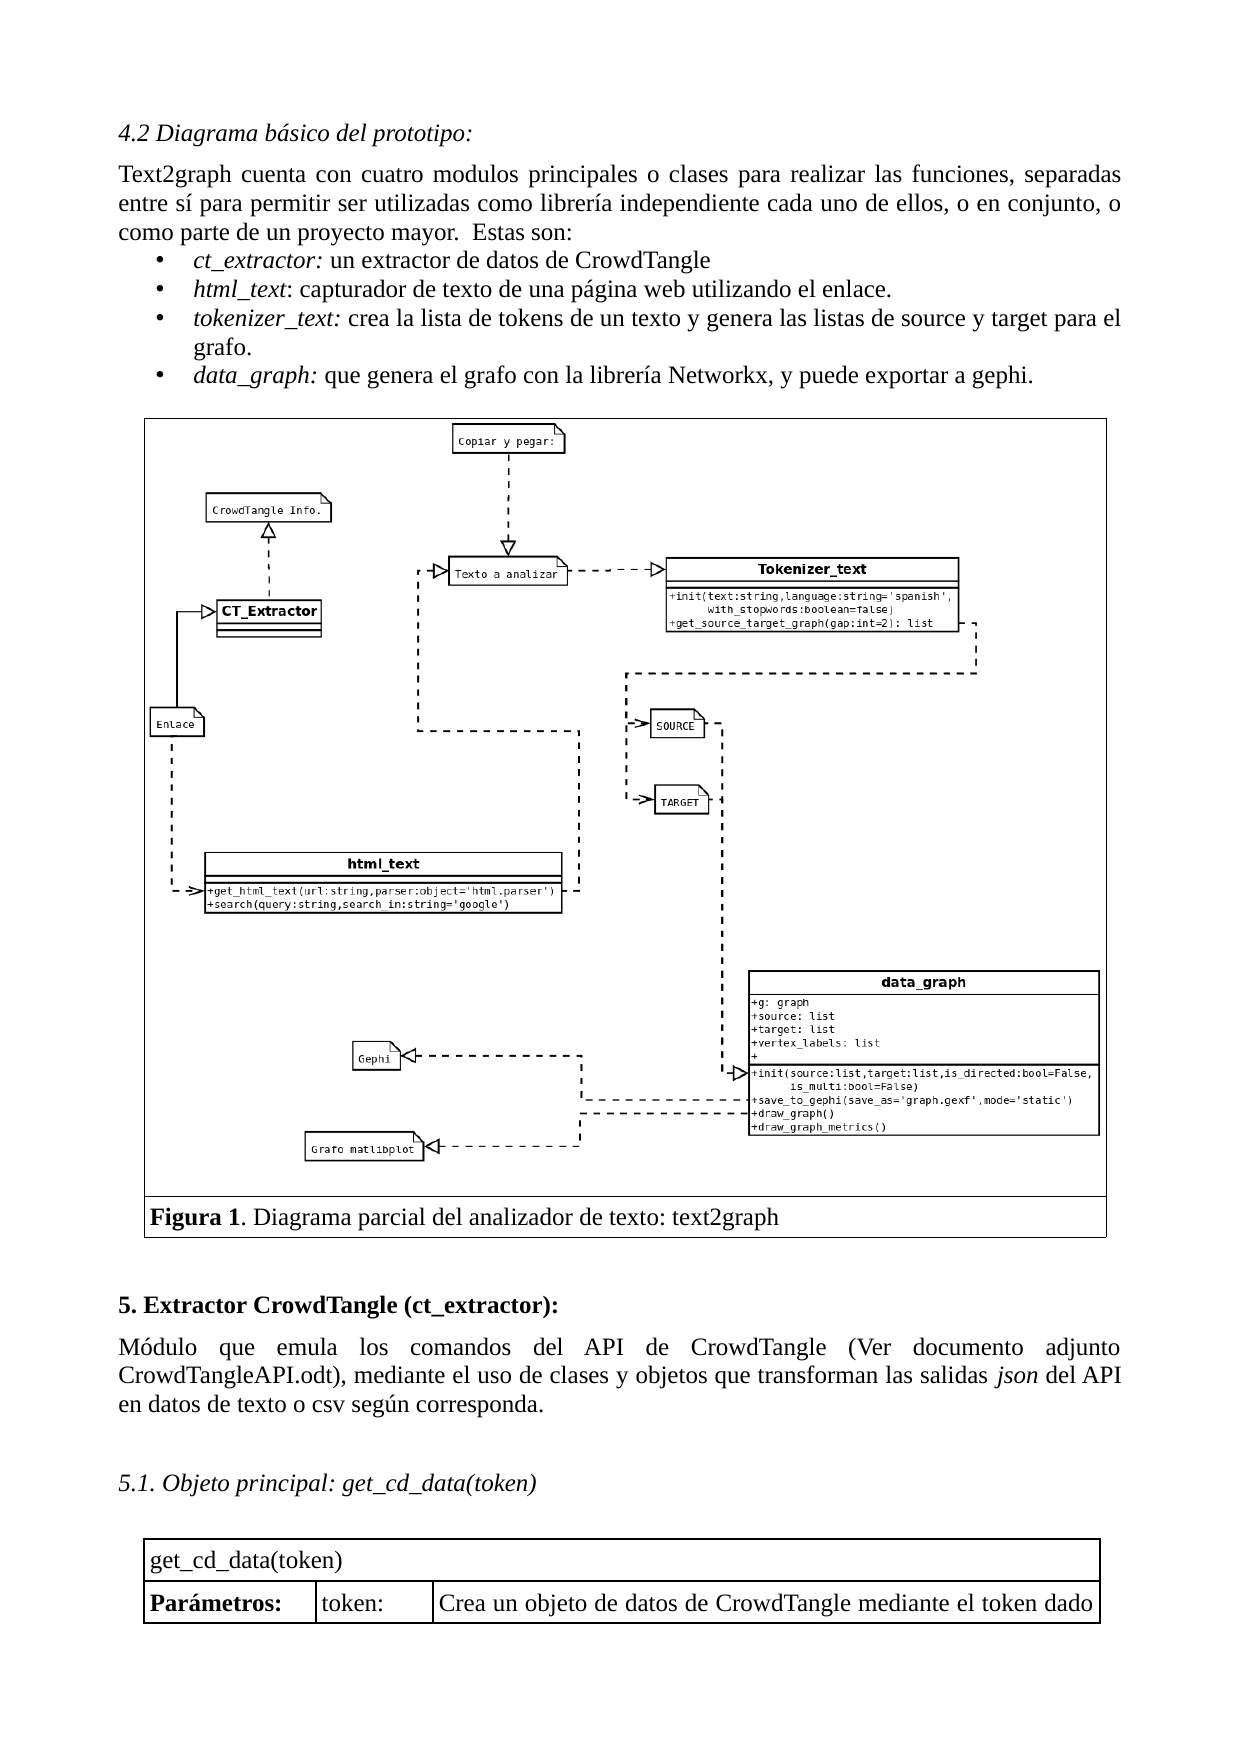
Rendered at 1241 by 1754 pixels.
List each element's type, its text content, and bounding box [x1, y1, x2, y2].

table_cell token: [317, 1582, 432, 1622]
table_cell Crea un objeto de datos de CrowdTangle mediante el token dado [434, 1582, 1099, 1622]
text Text2graph cuenta con cuatro modulos principales o clases para realizar las funciones, separadas entre sí para permitir ser utilizadas como librería independiente cada uno de ellos, o en conjunto, o como parte de un proyecto mayor. Estas son: [118, 159, 1122, 246]
table_cell Parámetros: [145, 1582, 315, 1622]
subtitle 5. Extractor CrowdTangle (ct_extractor): [118, 1291, 1122, 1319]
table_header get_cd_data(token) [145, 1540, 1099, 1580]
list data_graph: que genera el grafo con la librería Networkx, y puede exportar a gephi. [156, 361, 1122, 389]
list ct_extractor: un extractor de datos de CrowdTangle [156, 246, 1122, 274]
list tokenizer_text: crea la lista de tokens de un texto y genera las listas de source y target para el grafo. [156, 303, 1122, 361]
table_cell Figura 1. Diagrama parcial del analizador de texto: text2graph [145, 1197, 1106, 1237]
table_header [145, 419, 1106, 1196]
text Módulo que emula los comandos del API de CrowdTangle (Ver documento adjunto CrowdTangleAPI.odt), mediante el uso de clases y objetos que transforman las salidas json del API en datos de texto o csv según corresponda. [118, 1332, 1122, 1418]
picture [149, 423, 1101, 1162]
subtitle 5.1. Objeto principal: get_cd_data(token) [118, 1468, 1122, 1496]
subtitle 4.2 Diagrama básico del prototipo: [118, 118, 1122, 147]
list html_text: capturador de texto de una página web utilizando el enlace. [156, 274, 1122, 303]
